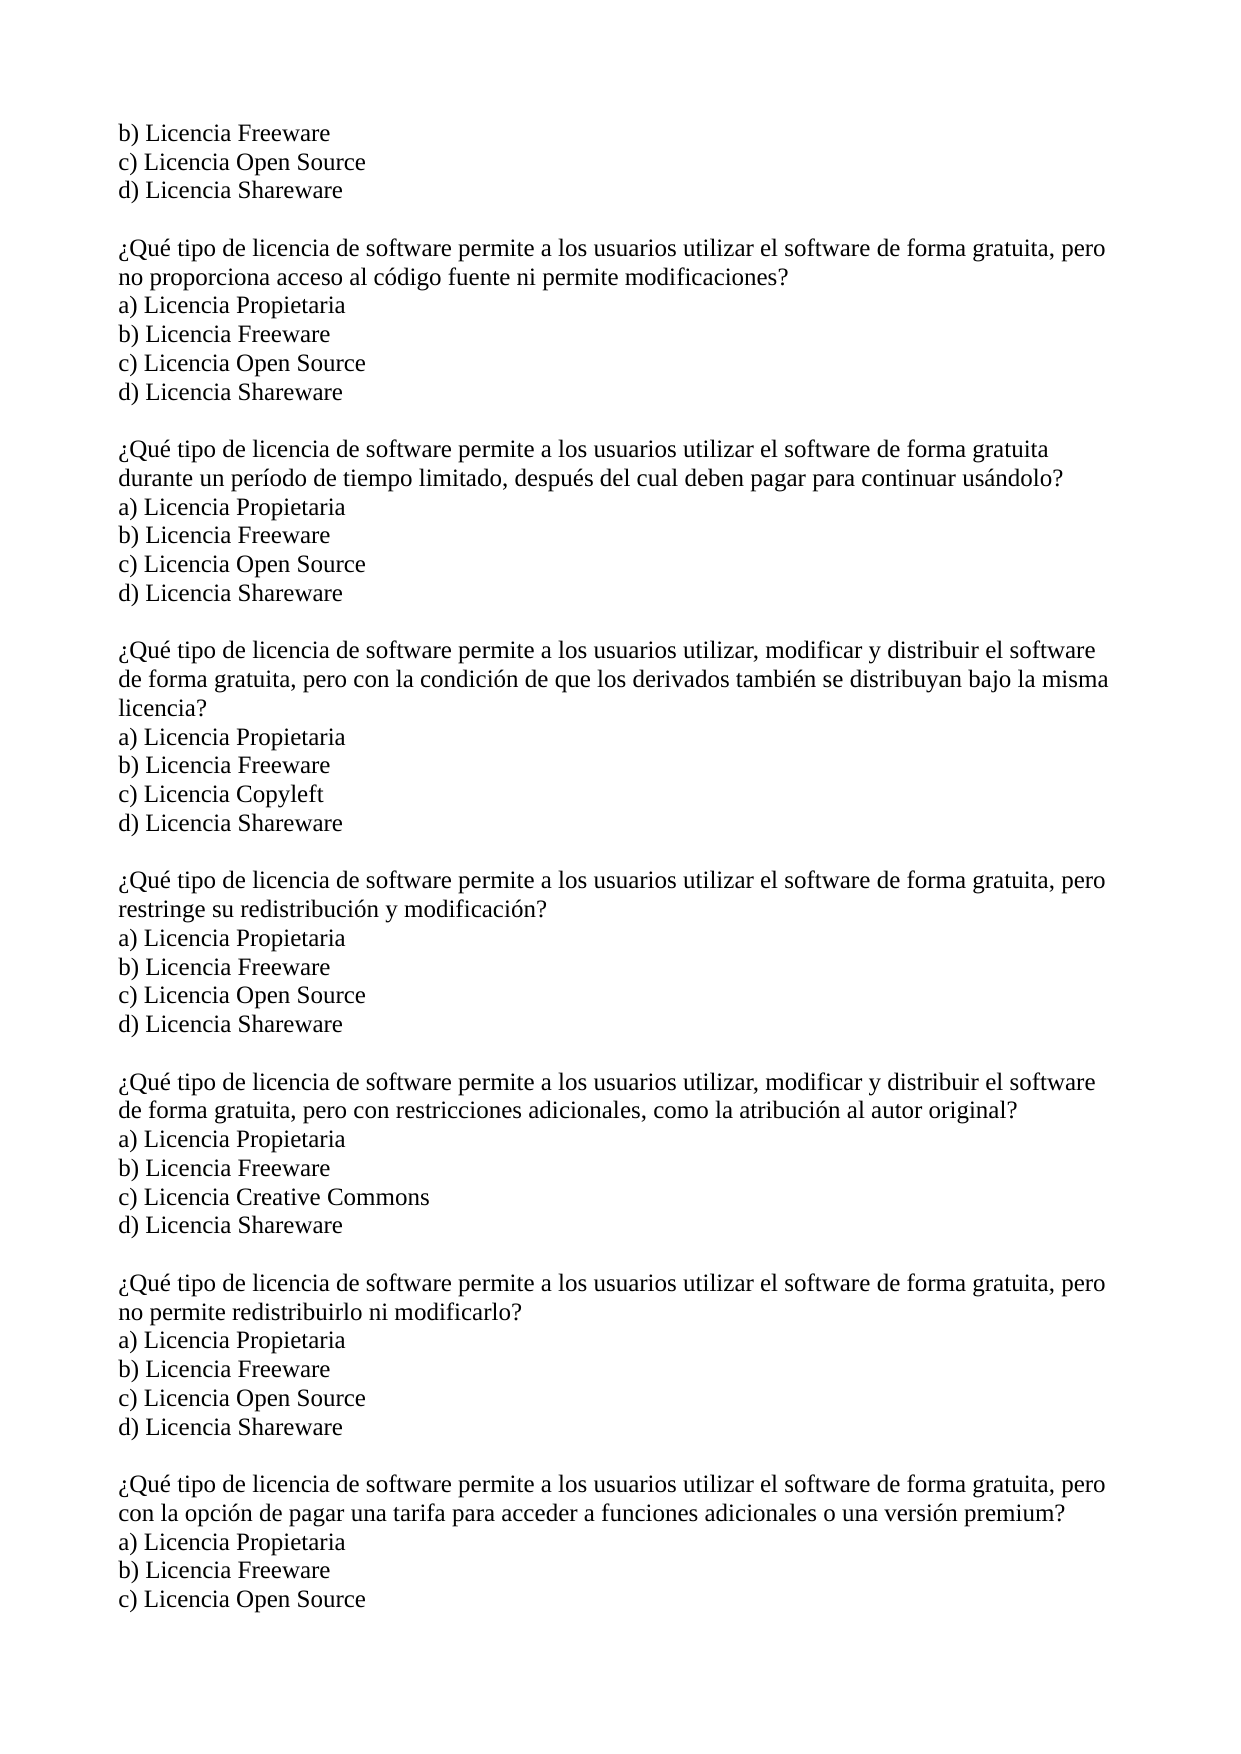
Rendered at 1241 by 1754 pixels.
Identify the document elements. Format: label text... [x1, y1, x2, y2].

text b) Licencia Freeware [118, 118, 1122, 147]
text ¿Qué tipo de licencia de software permite a los usuarios utilizar el software de forma gratuita durante un período de tiempo limitado, después del cual deben pagar para continuar usándolo? [118, 434, 1122, 492]
text a) Licencia Propietaria [118, 1527, 1122, 1556]
text a) Licencia Propietaria [118, 722, 1122, 751]
text b) Licencia Freeware [118, 1153, 1122, 1182]
text c) Licencia Open Source [118, 348, 1122, 377]
text c) Licencia Open Source [118, 981, 1122, 1009]
text ¿Qué tipo de licencia de software permite a los usuarios utilizar, modificar y distribuir el software de forma gratuita, pero con restricciones adicionales, como la atribución al autor original? [118, 1067, 1122, 1124]
text ¿Qué tipo de licencia de software permite a los usuarios utilizar, modificar y distribuir el software de forma gratuita, pero con la condición de que los derivados también se distribuyan bajo la misma licencia? [118, 636, 1122, 722]
text c) Licencia Open Source [118, 1383, 1122, 1412]
text d) Licencia Shareware [118, 808, 1122, 837]
text a) Licencia Propietaria [118, 1326, 1122, 1354]
text c) Licencia Creative Commons [118, 1182, 1122, 1211]
text d) Licencia Shareware [118, 1009, 1122, 1038]
text d) Licencia Shareware [118, 1412, 1122, 1441]
text ¿Qué tipo de licencia de software permite a los usuarios utilizar el software de forma gratuita, pero no proporciona acceso al código fuente ni permite modificaciones? [118, 233, 1122, 291]
text b) Licencia Freeware [118, 751, 1122, 779]
text c) Licencia Open Source [118, 147, 1122, 176]
text b) Licencia Freeware [118, 1354, 1122, 1383]
text a) Licencia Propietaria [118, 291, 1122, 319]
text d) Licencia Shareware [118, 176, 1122, 204]
text ¿Qué tipo de licencia de software permite a los usuarios utilizar el software de forma gratuita, pero con la opción de pagar una tarifa para acceder a funciones adicionales o una versión premium? [118, 1469, 1122, 1527]
text a) Licencia Propietaria [118, 492, 1122, 521]
text d) Licencia Shareware [118, 377, 1122, 406]
text b) Licencia Freeware [118, 319, 1122, 348]
text c) Licencia Open Source [118, 1584, 1122, 1613]
text a) Licencia Propietaria [118, 923, 1122, 952]
text d) Licencia Shareware [118, 1211, 1122, 1239]
text d) Licencia Shareware [118, 578, 1122, 607]
text b) Licencia Freeware [118, 952, 1122, 981]
text b) Licencia Freeware [118, 1556, 1122, 1584]
text ¿Qué tipo de licencia de software permite a los usuarios utilizar el software de forma gratuita, pero restringe su redistribución y modificación? [118, 866, 1122, 923]
text ¿Qué tipo de licencia de software permite a los usuarios utilizar el software de forma gratuita, pero no permite redistribuirlo ni modificarlo? [118, 1268, 1122, 1326]
text c) Licencia Copyleft [118, 779, 1122, 808]
text a) Licencia Propietaria [118, 1124, 1122, 1153]
text b) Licencia Freeware [118, 521, 1122, 549]
text c) Licencia Open Source [118, 549, 1122, 578]
